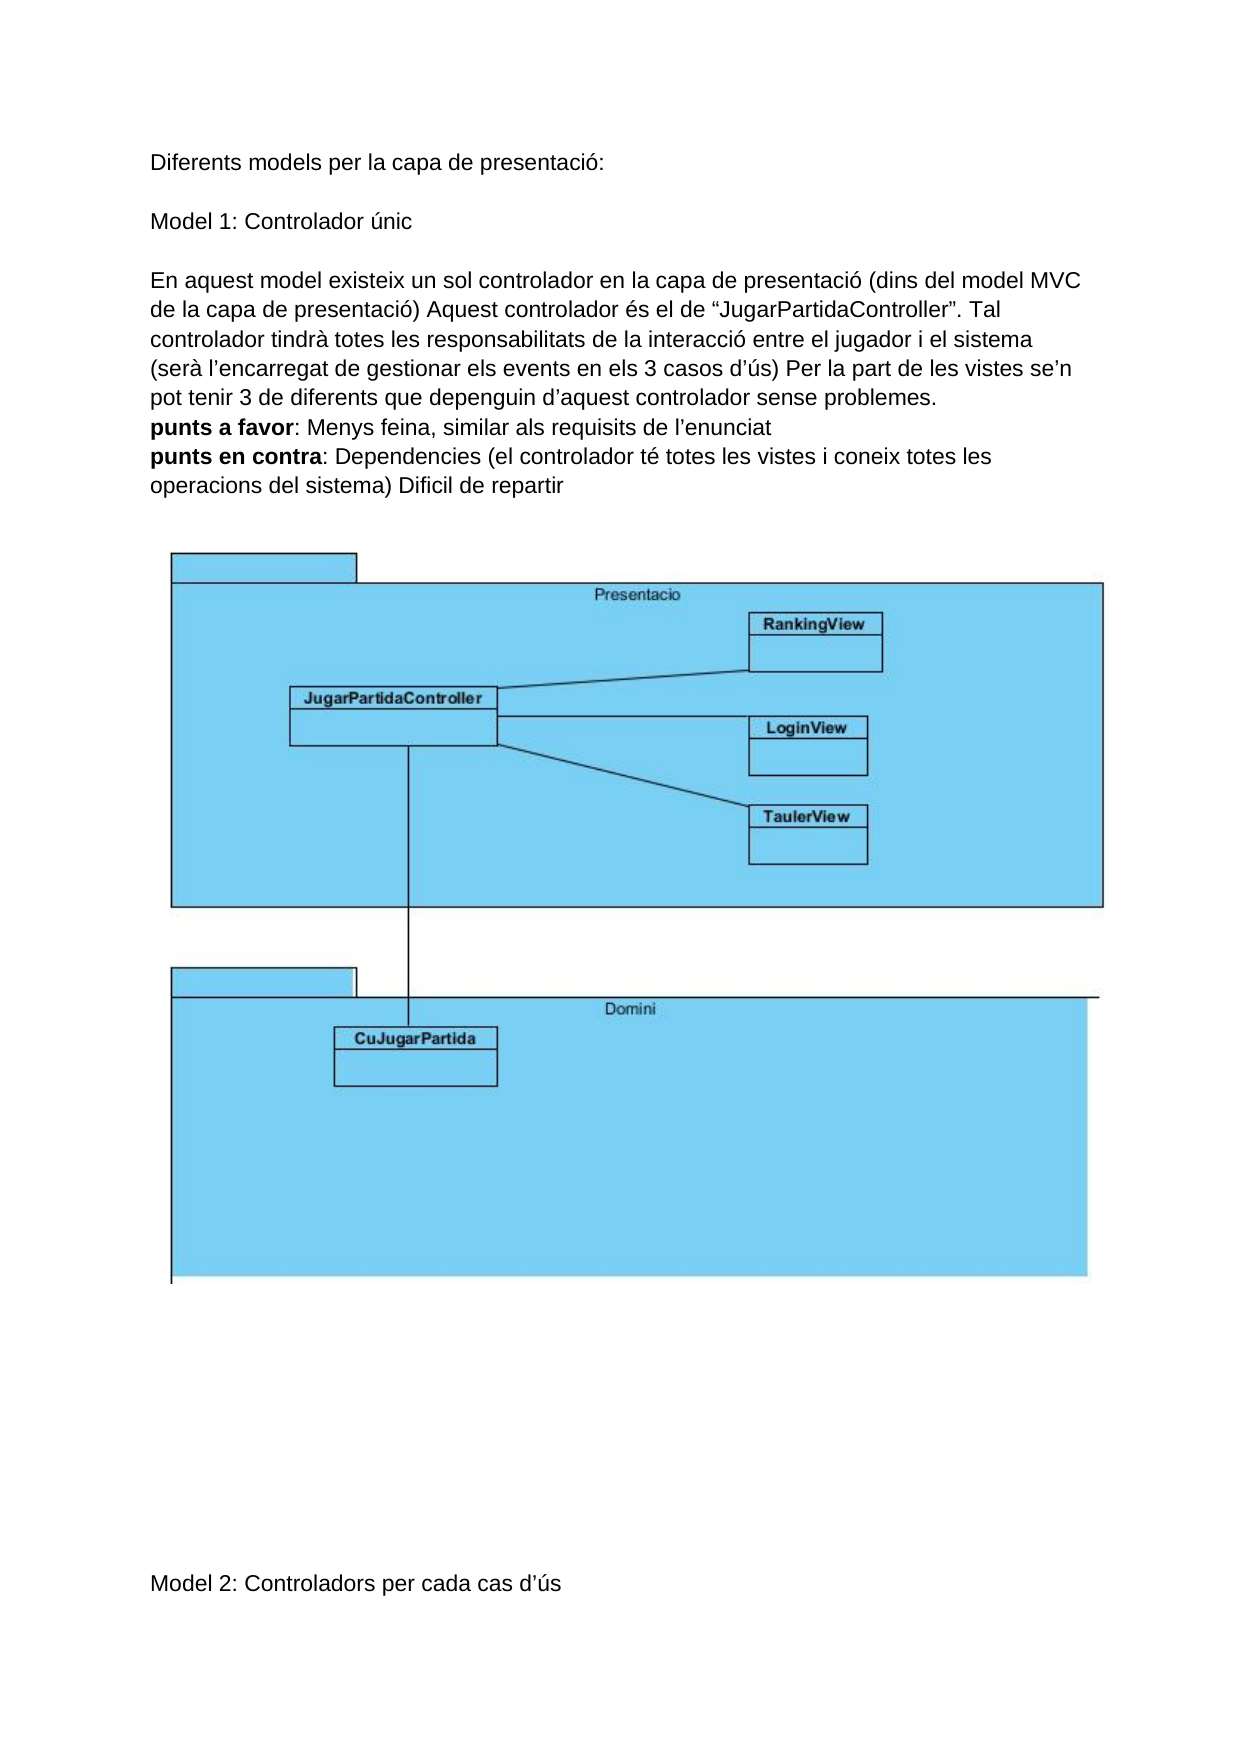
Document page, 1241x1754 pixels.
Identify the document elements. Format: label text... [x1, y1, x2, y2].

text punts a favor: Menys feina, similar als requisits de l’enunciat [150, 414, 1091, 440]
text Model 2: Controladors per cada cas d’ús [150, 1571, 1091, 1596]
text Diferents models per la capa de presentació: [150, 150, 1091, 176]
text punts en contra: Dependencies (el controlador té totes les vistes i coneix totes les operacions del sistema) Dificil de repartir [150, 444, 1091, 499]
text Model 1: Controlador únic [150, 209, 1091, 234]
text En aquest model existeix un sol controlador en la capa de presentació (dins del model MVC de la capa de presentació) Aquest controlador és el de “JugarPartidaController”. Tal controlador tindrà totes les responsabilitats de la interacció entre el jugador i el sistema (serà l’encarregat de gestionar els events en els 3 casos d’ús) Per la part de les vistes se’n pot tenir 3 de diferents que depenguin d’aquest controlador sense problemes. [150, 267, 1091, 411]
picture [168, 550, 1110, 1284]
